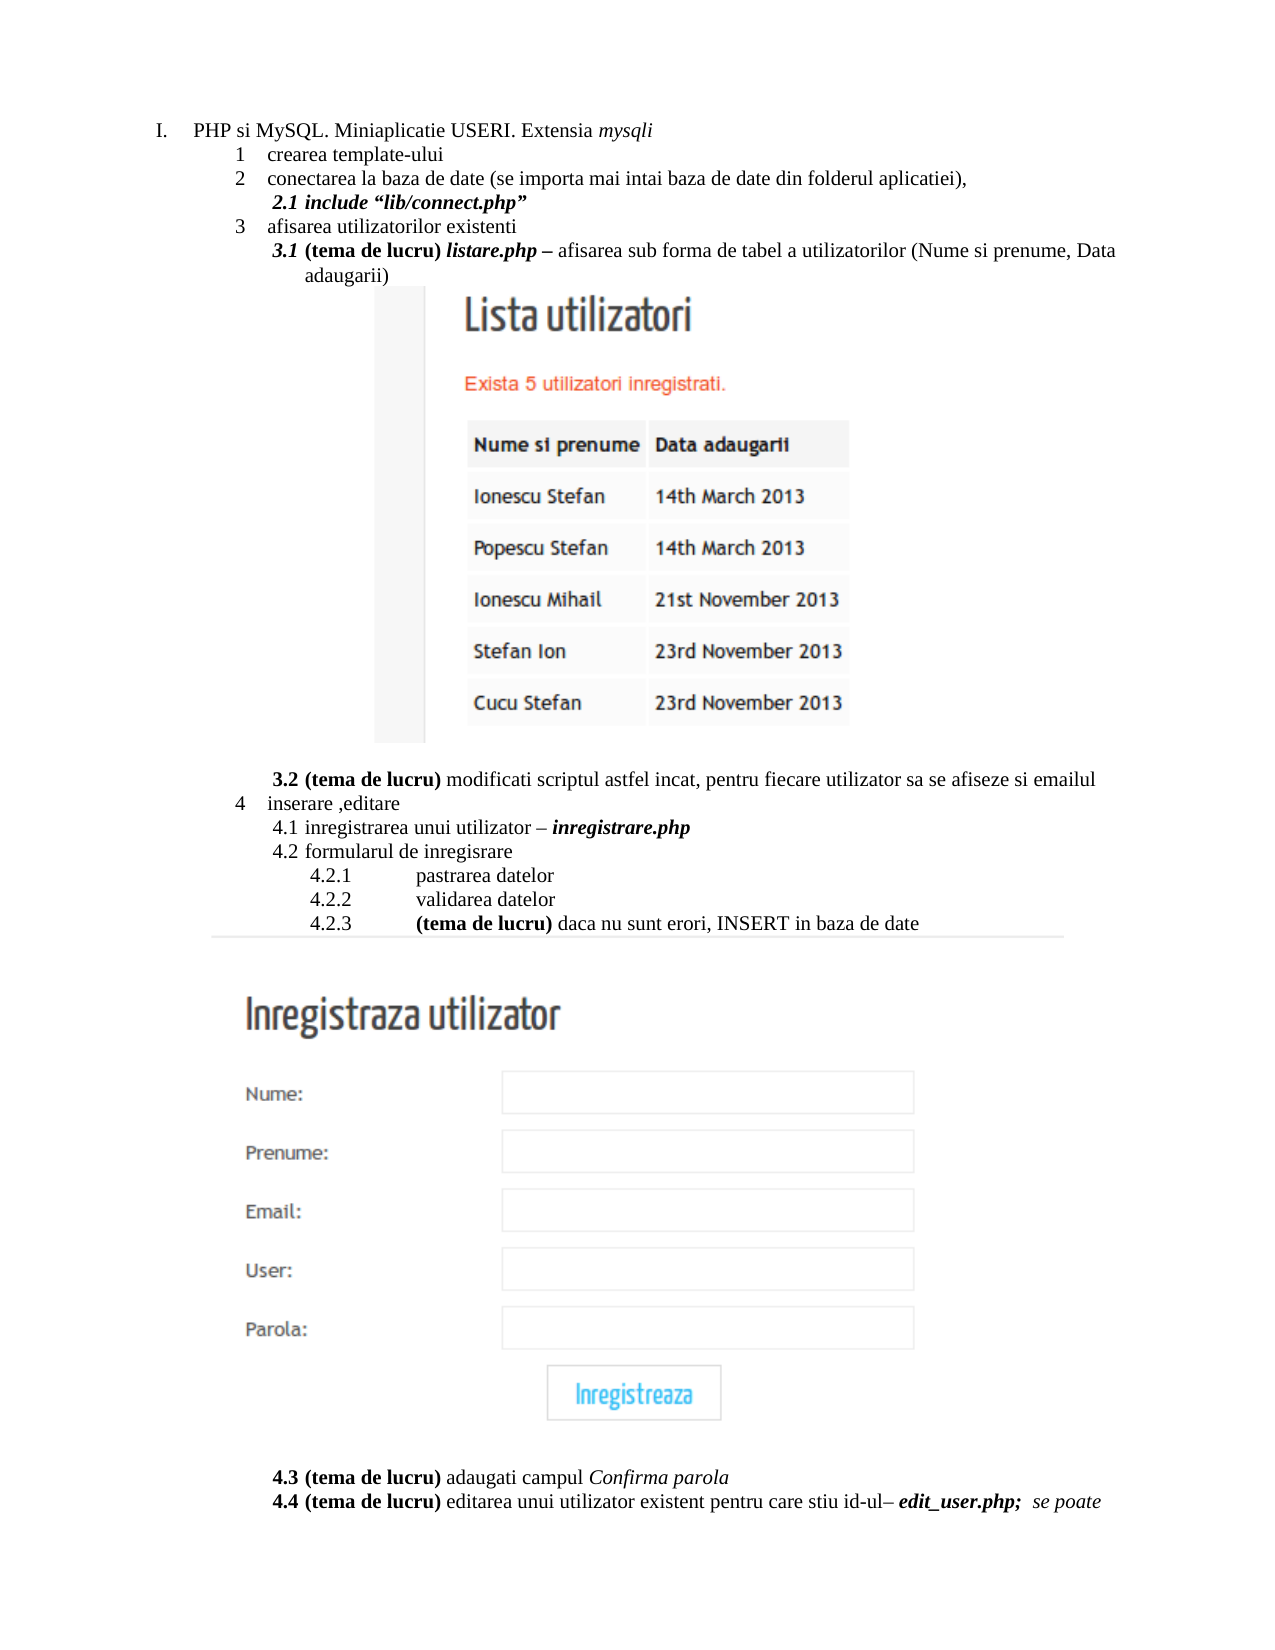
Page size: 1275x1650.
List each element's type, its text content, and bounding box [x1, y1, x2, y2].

list PHP si MySQL. Miniaplicatie USERI. Extensia mysqli [156, 118, 1157, 142]
list validarea datelor [304, 887, 1157, 911]
picture [374, 286, 901, 743]
list inregistrarea unui utilizator – inregistrare.php [267, 815, 1157, 839]
list (tema de lucru) modificati scriptul astfel incat, pentru fiecare utilizator sa se afiseze si emailul [267, 767, 1157, 791]
list include “lib/connect.php” [267, 190, 1157, 214]
list (tema de lucru) listare.php – afisarea sub forma de tabel a utilizatorilor (Nume si prenume, Data adaugarii) [267, 238, 1157, 287]
list inserare ,editare [229, 791, 1157, 815]
list afisarea utilizatorilor existenti [229, 214, 1157, 238]
picture [211, 935, 1064, 1442]
list conectarea la baza de date (se importa mai intai baza de date din folderul aplicatiei), [229, 166, 1157, 190]
list pastrarea datelor [304, 863, 1157, 887]
list (tema de lucru) editarea unui utilizator existent pentru care stiu id-ul– edit_user.php; se poate [267, 1489, 1157, 1513]
list formularul de inregisrare [267, 839, 1157, 863]
list (tema de lucru) daca nu sunt erori, INSERT in baza de date [304, 911, 1157, 935]
list crearea template-ului [229, 142, 1157, 166]
list (tema de lucru) adaugati campul Confirma parola [267, 1465, 1157, 1489]
